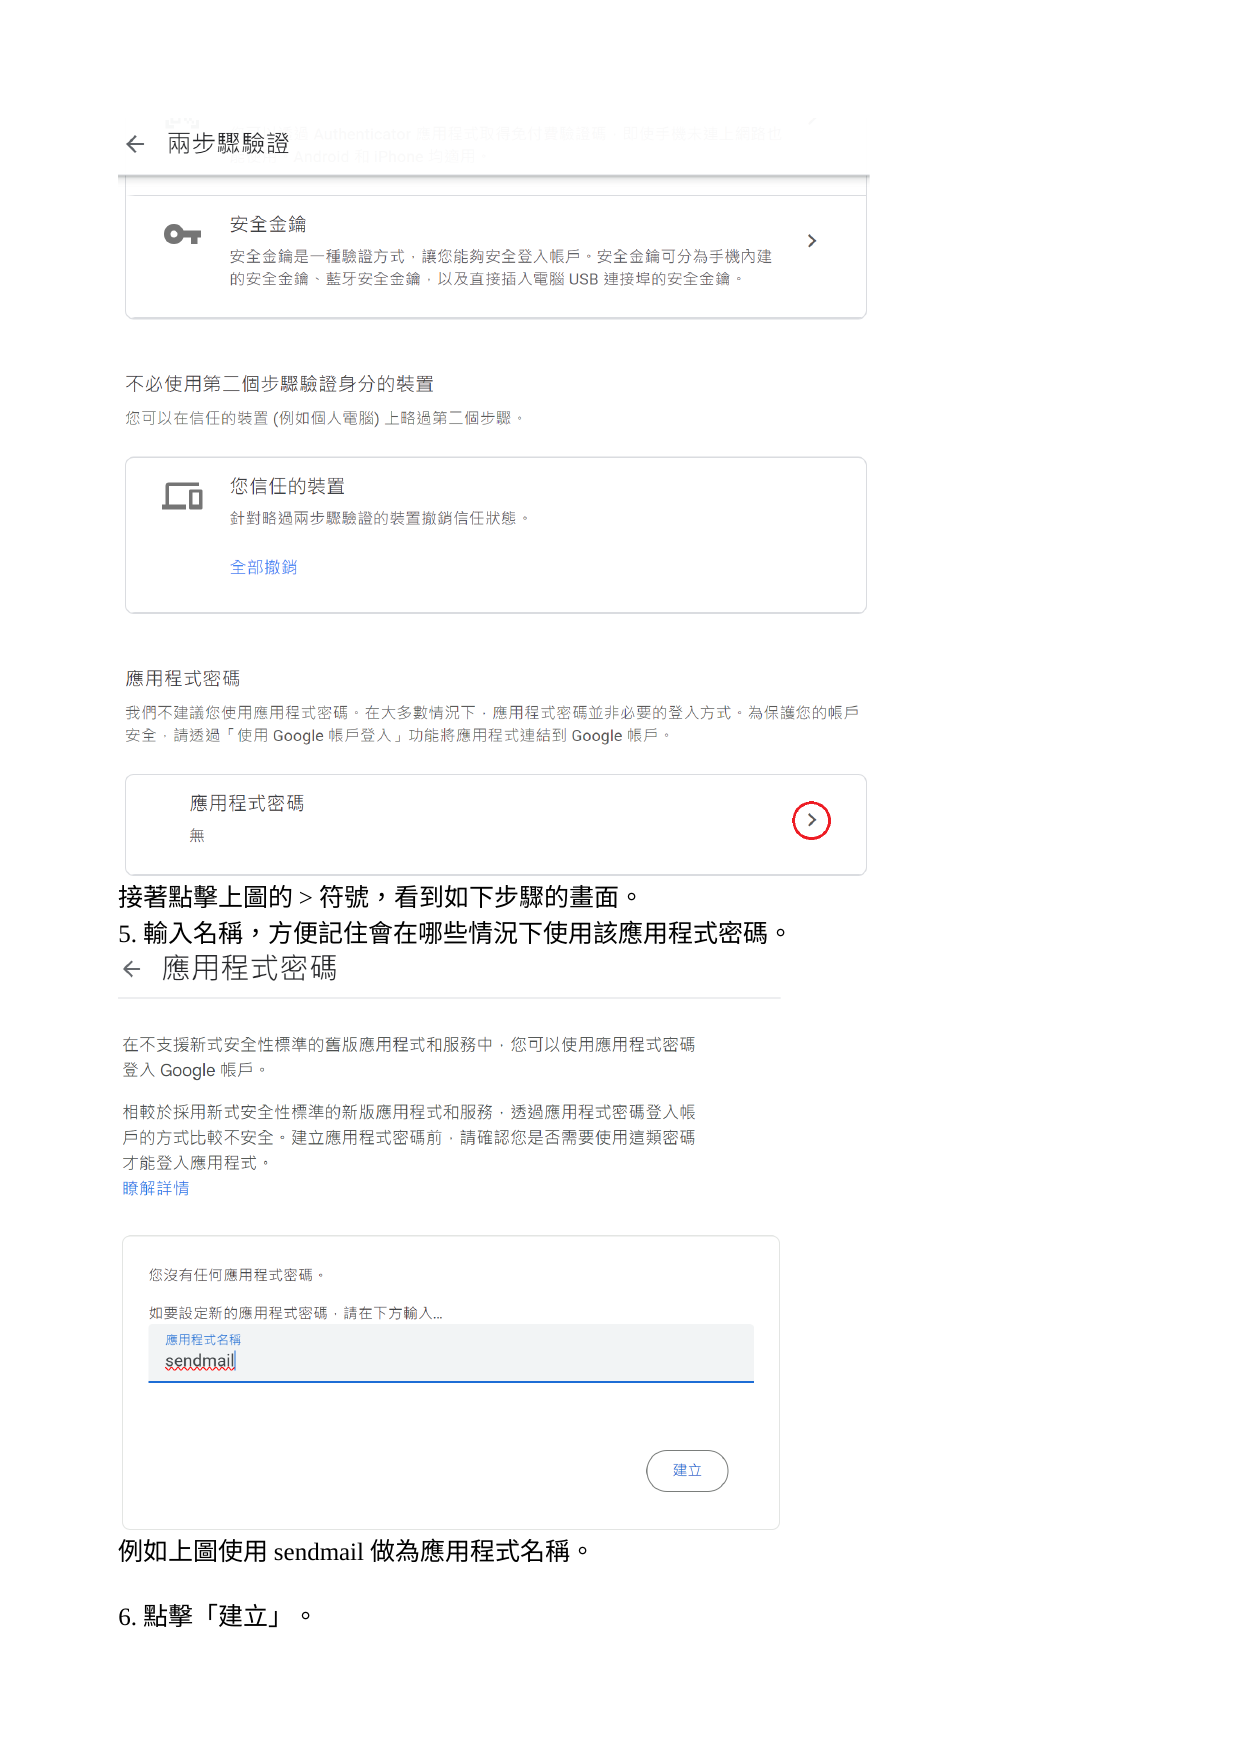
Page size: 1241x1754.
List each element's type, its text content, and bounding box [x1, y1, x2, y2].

picture [118, 950, 781, 1532]
text 5. 輸入名稱，方便記住會在哪些情況下使用該應用程式密碼。 [118, 914, 1122, 950]
text 6. 點擊「建立」。 [118, 1596, 1122, 1632]
text 例如上圖使用 sendmail 做為應用程式名稱。 [118, 1531, 1122, 1567]
picture [118, 118, 870, 878]
text 接著點擊上圖的 > 符號，看到如下步驟的畫面。 [118, 877, 1122, 914]
